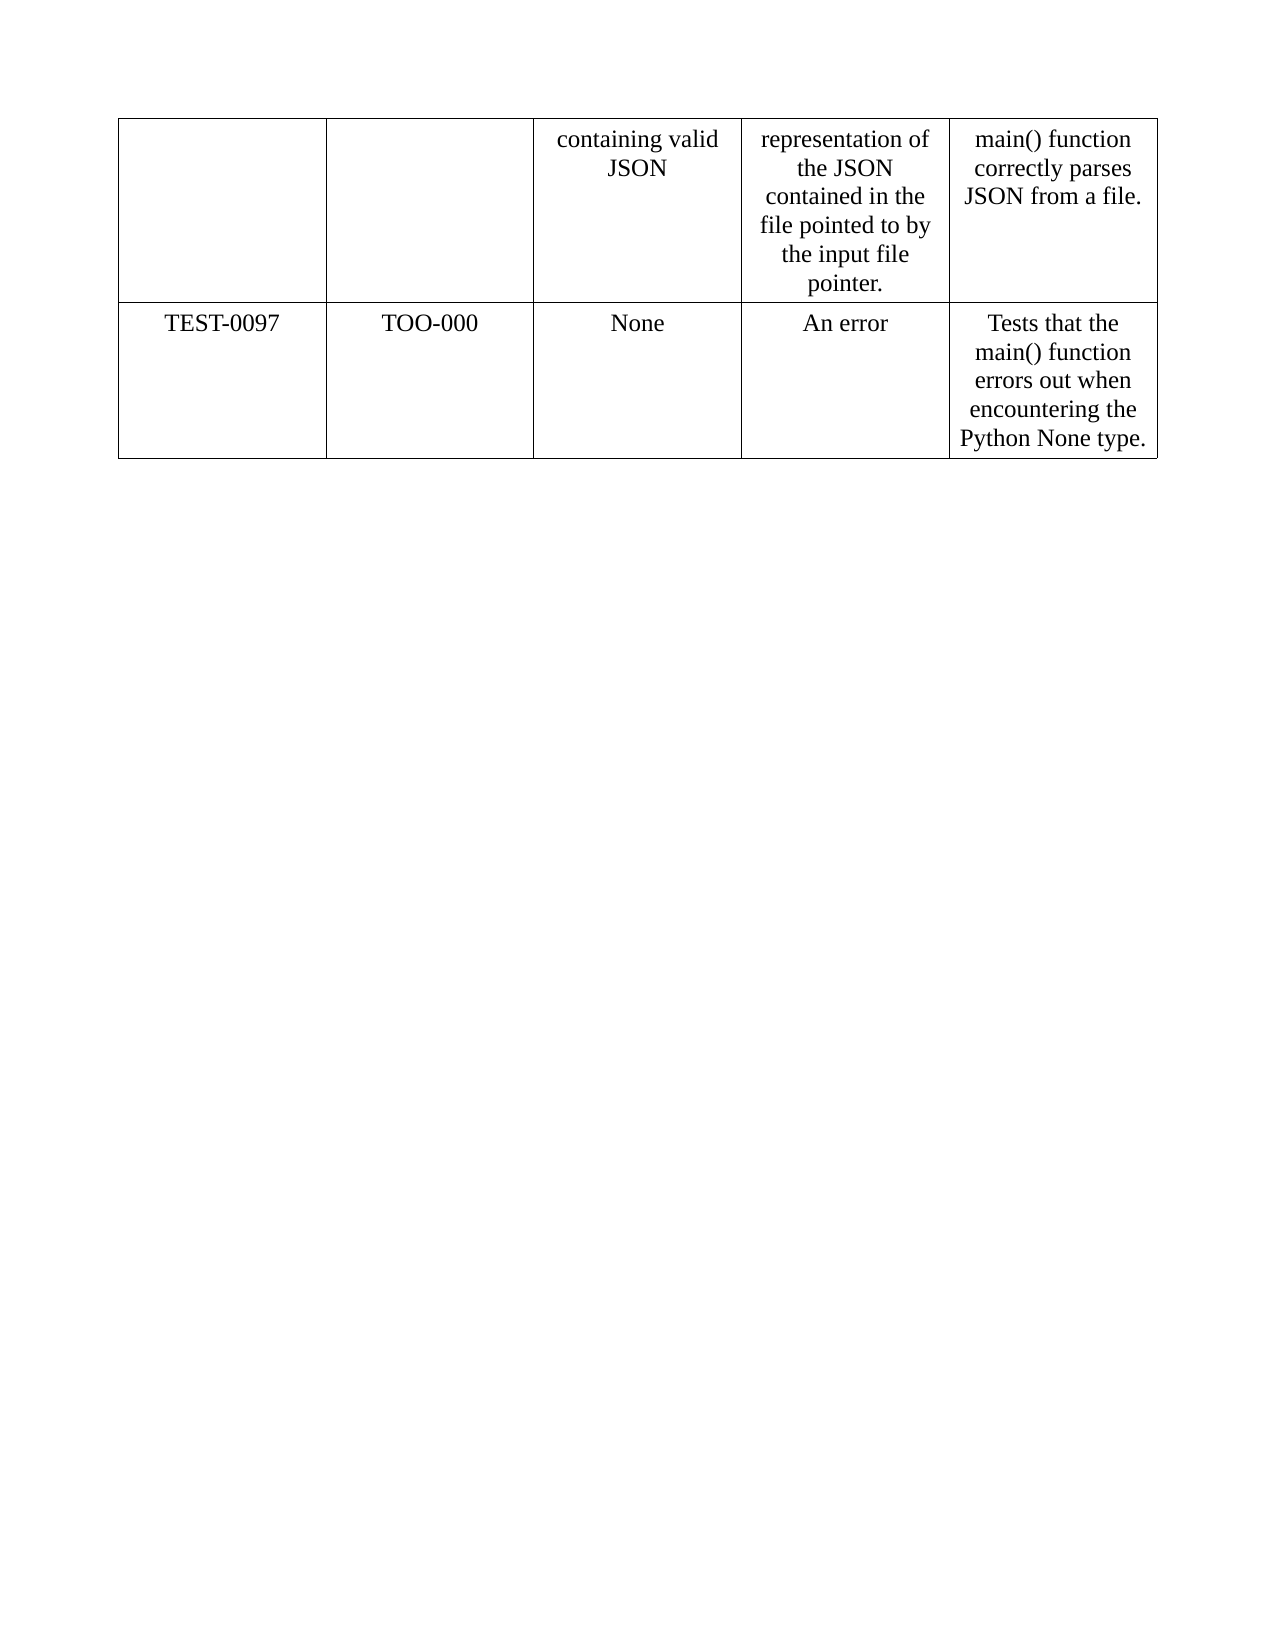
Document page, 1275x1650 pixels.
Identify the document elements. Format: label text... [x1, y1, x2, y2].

table_cell [327, 119, 533, 302]
table_cell [119, 119, 326, 302]
table_cell TOO-000 [327, 303, 533, 457]
table_cell representation of the JSON contained in the file pointed to by the input file pointer. [742, 119, 949, 302]
table_cell An error [742, 303, 949, 457]
table_cell TEST-0097 [119, 303, 326, 457]
table_cell Tests that the main() function errors out when encountering the Python None type. [950, 303, 1157, 457]
table_cell main() function correctly parses JSON from a file. [950, 119, 1157, 302]
table_cell None [534, 303, 741, 457]
table_cell containing valid JSON [534, 119, 741, 302]
